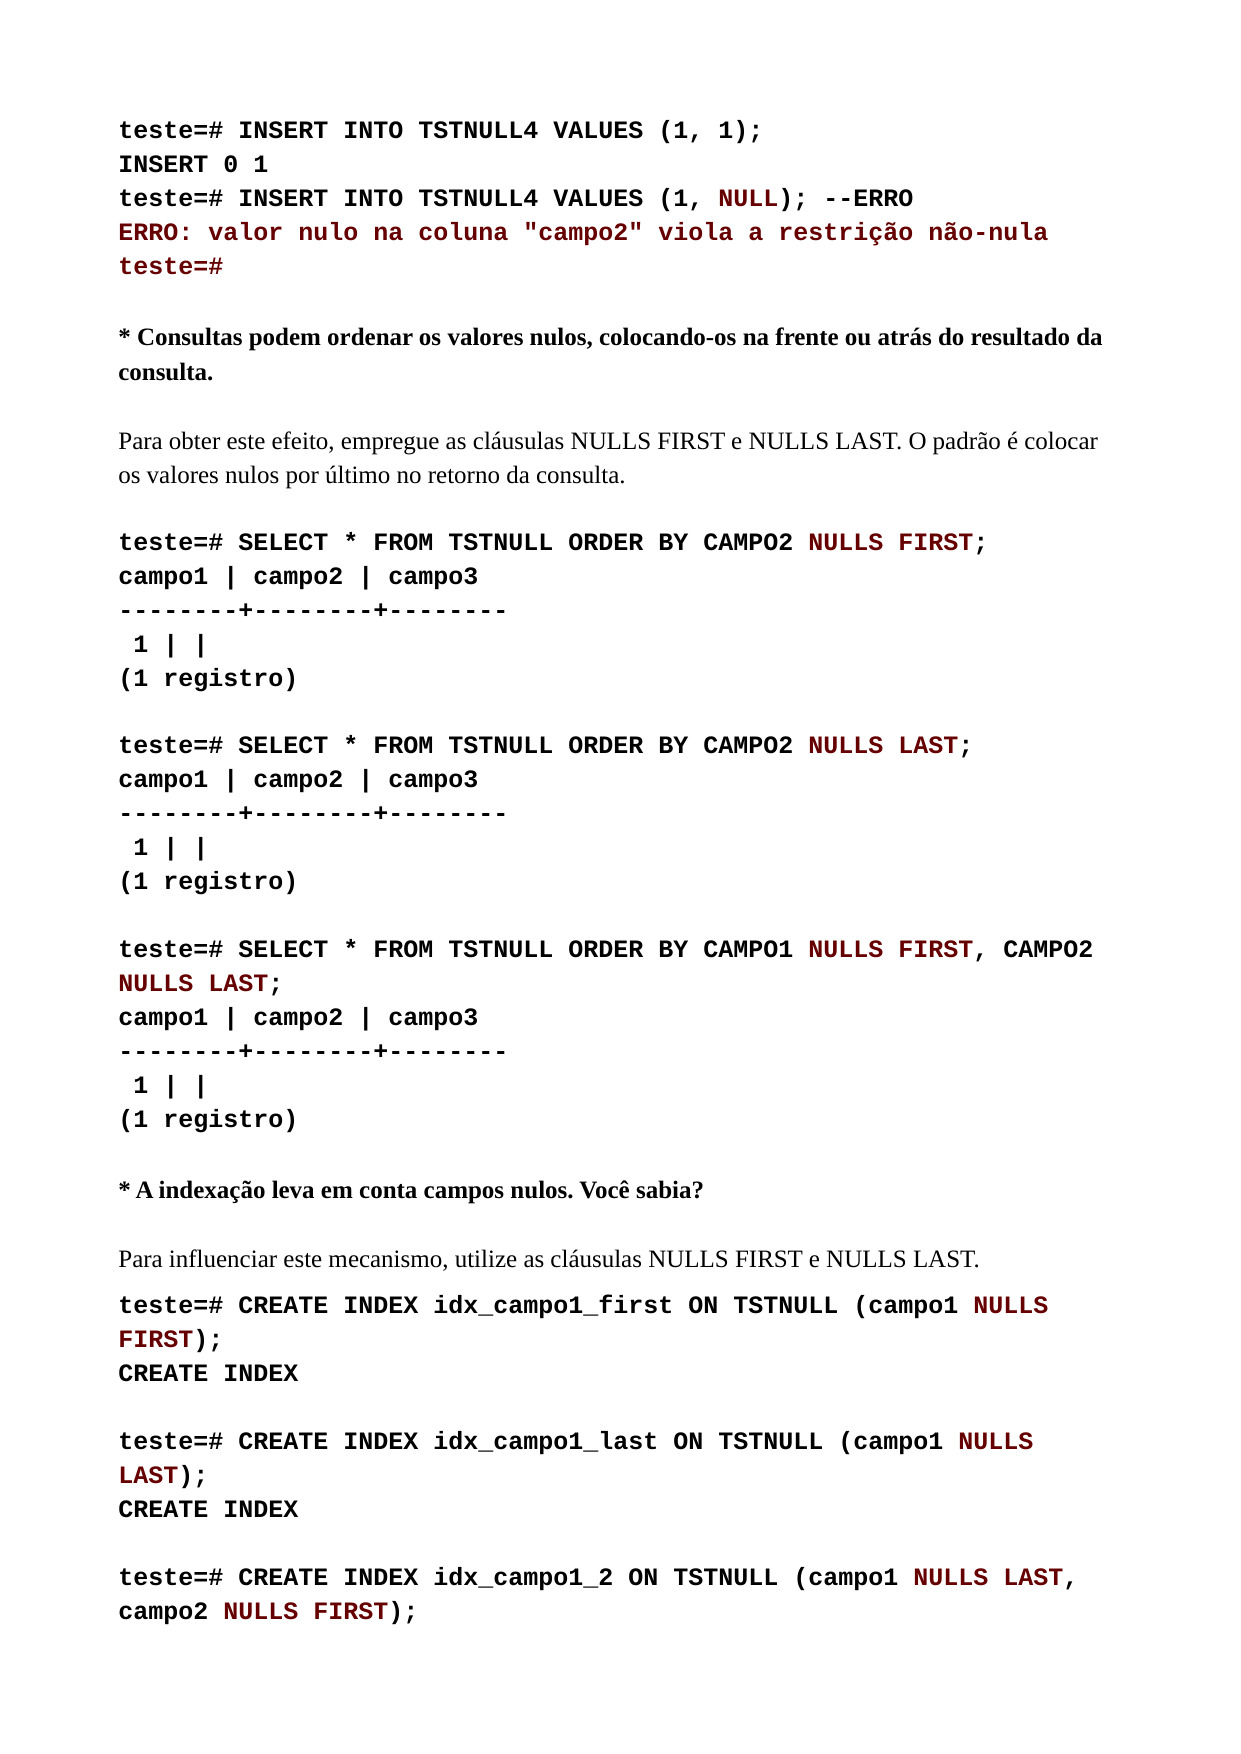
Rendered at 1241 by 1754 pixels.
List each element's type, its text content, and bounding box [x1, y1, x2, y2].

text teste=# INSERT INTO TSTNULL4 VALUES (1, 1); INSERT 0 1 teste=# INSERT INTO TSTNULL4 VALUES (1, NULL); --ERRO ERRO: valor nulo na coluna "campo2" viola a restrição não-nula teste=# * Consultas podem ordenar os valores nulos, colocando-os na frente ou atrás do resultado da consulta. Para obter este efeito, empregue as cláusulas NULLS FIRST e NULLS LAST. O padrão é colocar os valores nulos por último no retorno da consulta. teste=# SELECT * FROM TSTNULL ORDER BY CAMPO2 NULLS FIRST; campo1 | campo2 | campo3 --------+--------+-------- 1 | | (1 registro) teste=# SELECT * FROM TSTNULL ORDER BY CAMPO2 NULLS LAST; campo1 | campo2 | campo3 --------+--------+-------- 1 | | (1 registro) teste=# SELECT * FROM TSTNULL ORDER BY CAMPO1 NULLS FIRST, CAMPO2 NULLS LAST; campo1 | campo2 | campo3 --------+--------+-------- 1 | | (1 registro) * A indexação leva em conta campos nulos. Você sabia? Para influenciar este mecanismo, utilize as cláusulas NULLS FIRST e NULLS LAST. [118, 118, 1122, 1273]
text teste=# CREATE INDEX idx_campo1_last ON TSTNULL (campo1 NULLS LAST); CREATE INDEX [118, 1395, 1122, 1525]
text teste=# CREATE INDEX idx_campo1_first ON TSTNULL (campo1 NULLS FIRST); CREATE INDEX [118, 1293, 1122, 1389]
text teste=# CREATE INDEX idx_campo1_2 ON TSTNULL (campo1 NULLS LAST, campo2 NULLS FIRST); [118, 1565, 1122, 1627]
